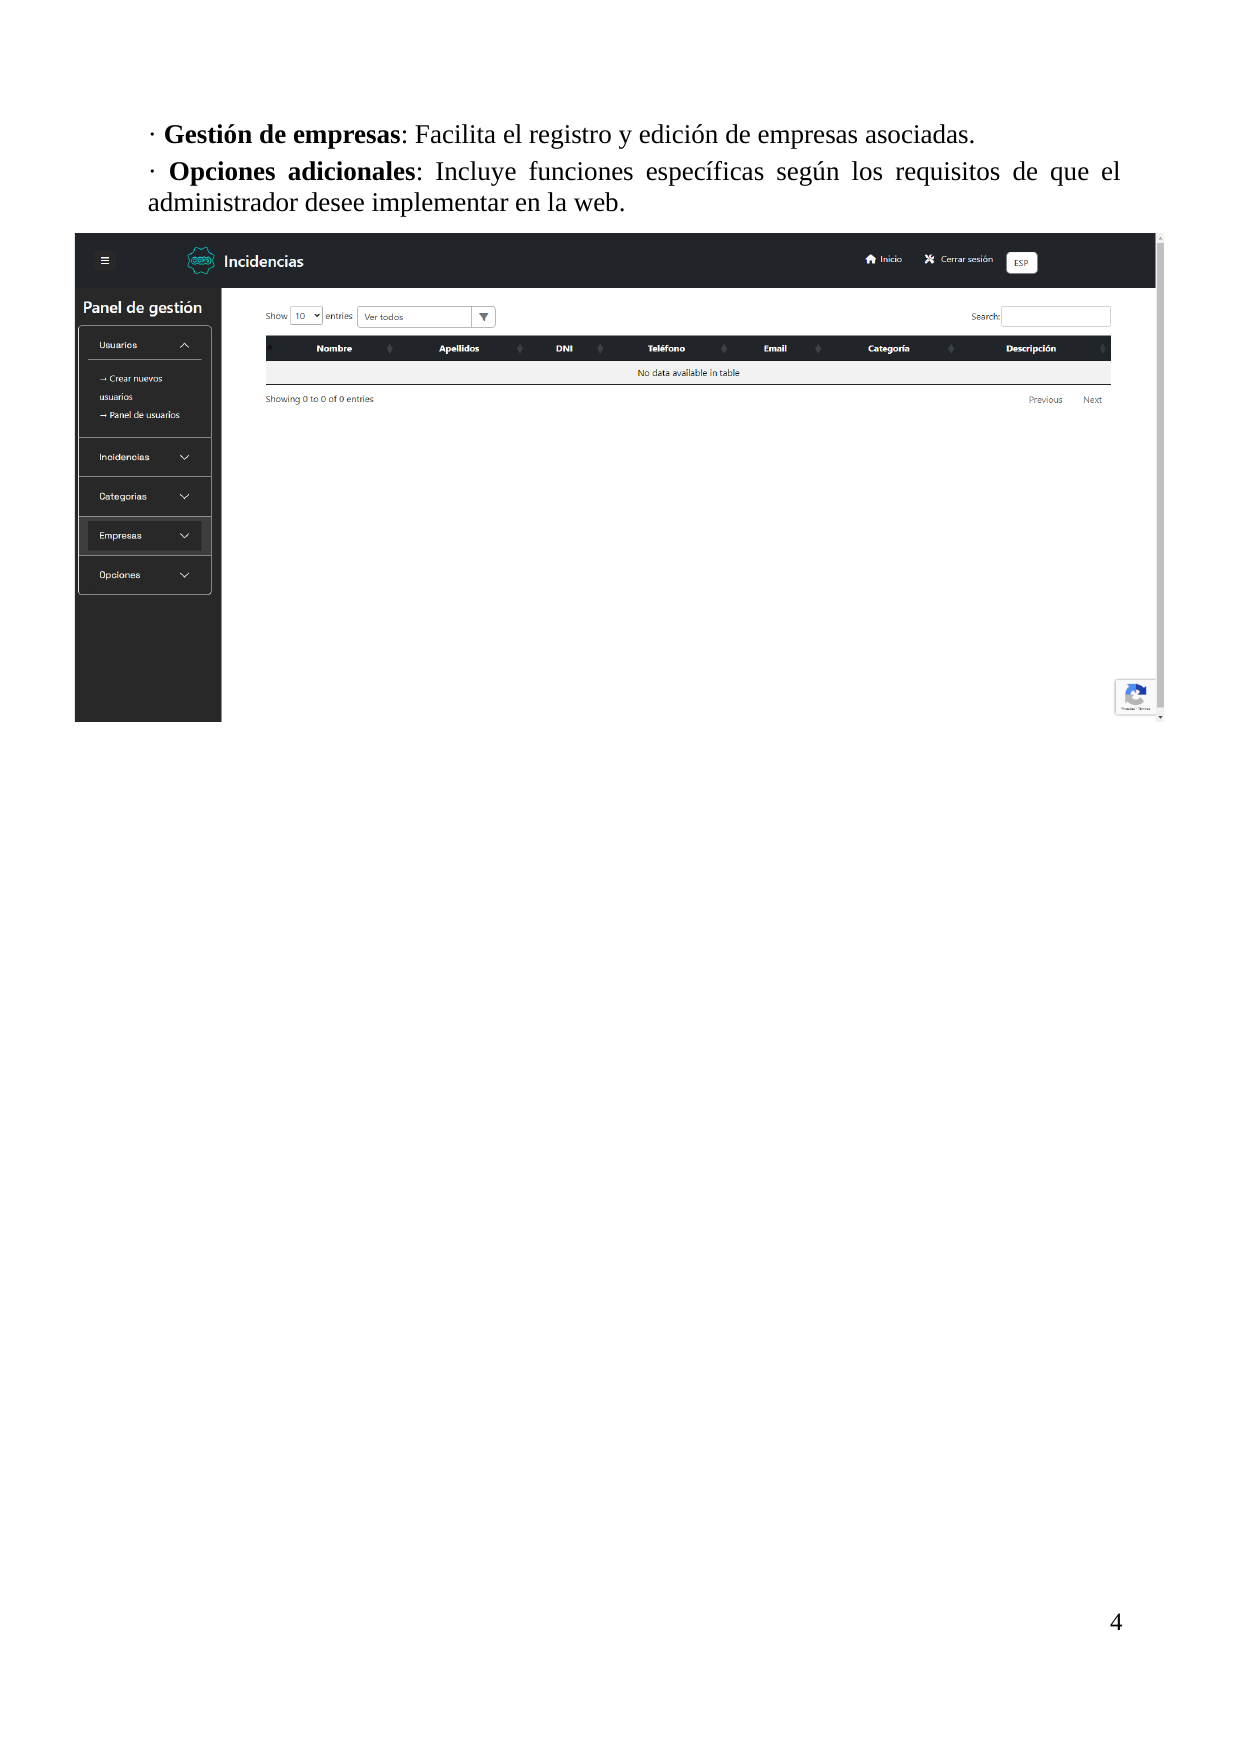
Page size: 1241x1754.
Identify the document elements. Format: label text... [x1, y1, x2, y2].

text · Gestión de empresas: Facilita el registro y edición de empresas asociadas. [148, 118, 1122, 149]
picture [74, 233, 1165, 722]
text · Opciones adicionales: Incluye funciones específicas según los requisitos de que el administrador desee implementar en la web. [148, 155, 1122, 217]
